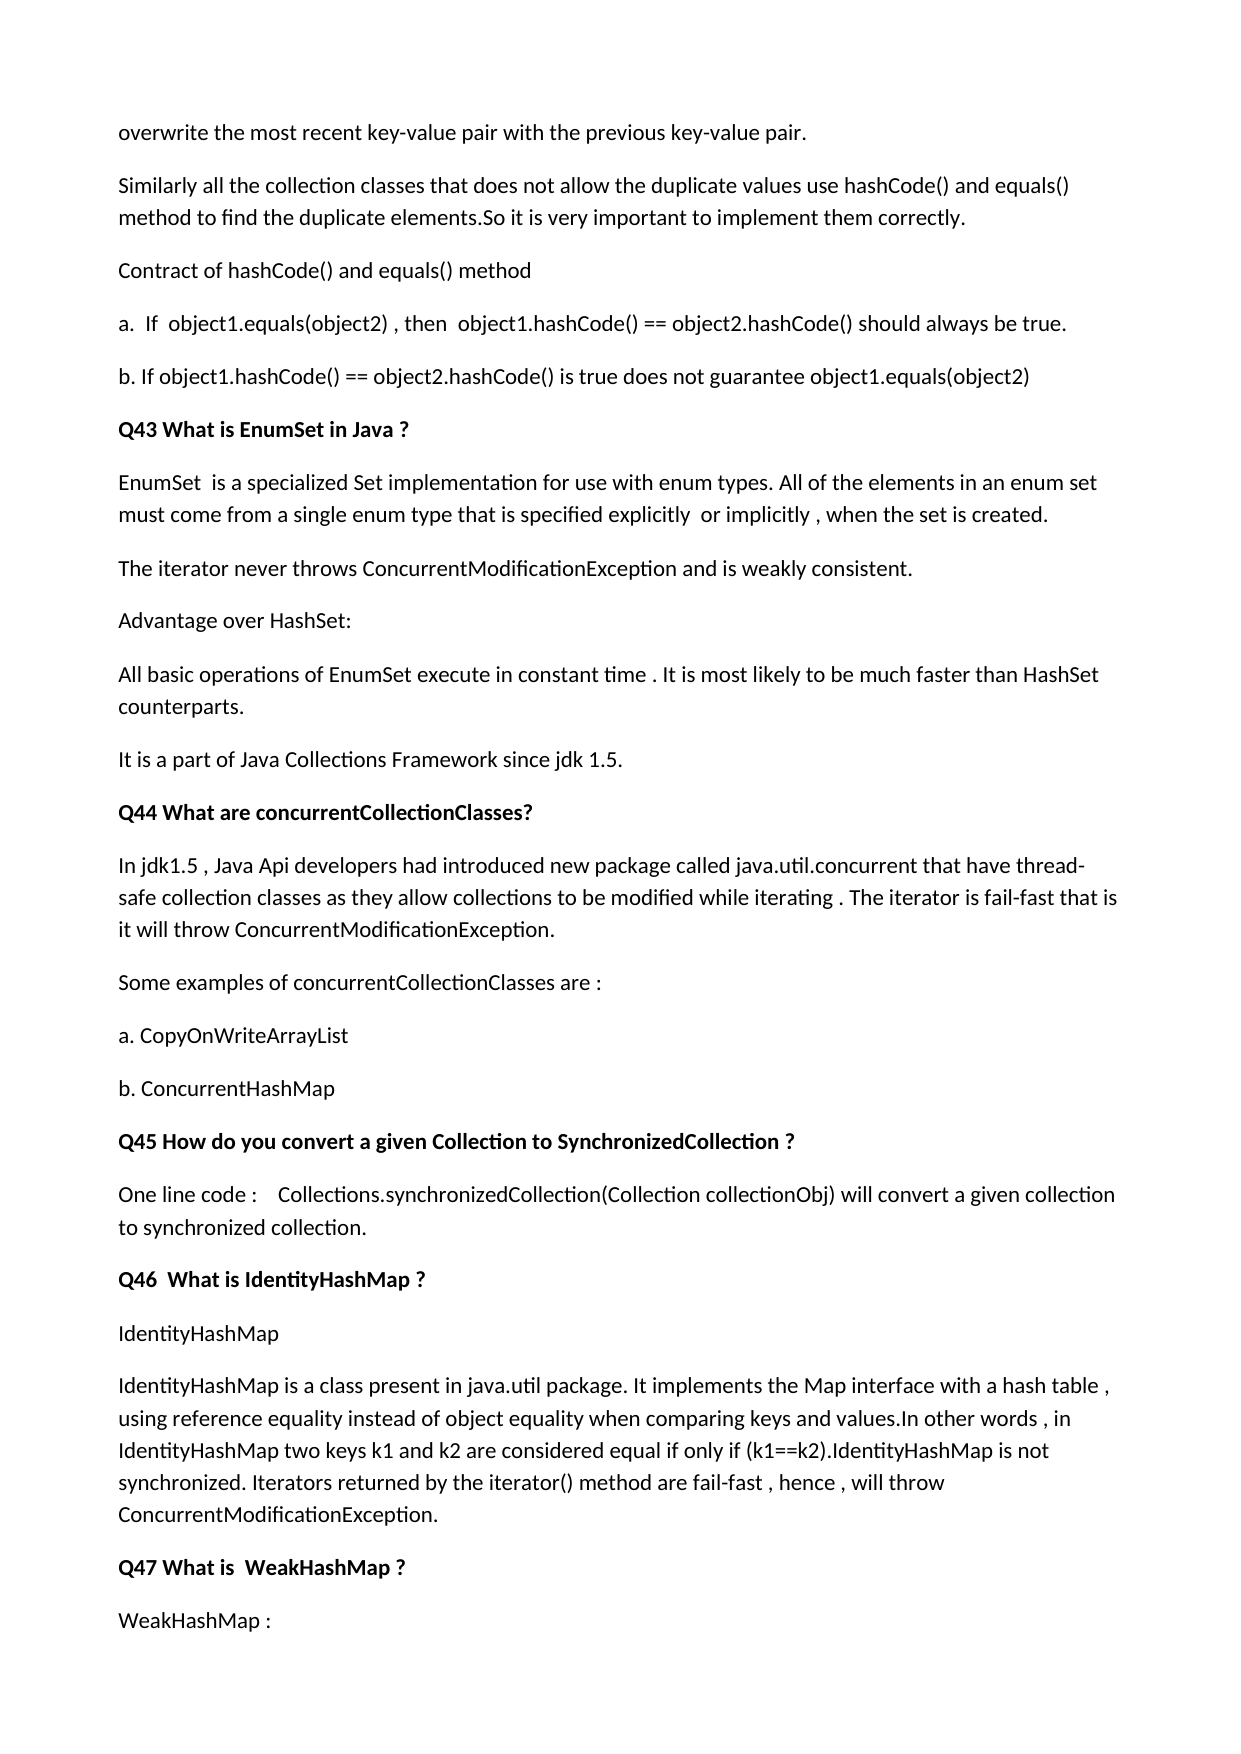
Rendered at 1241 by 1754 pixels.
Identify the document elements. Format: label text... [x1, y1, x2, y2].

text b. If object1.hashCode() == object2.hashCode() is true does not guarantee object1.equals(object2) [118, 362, 1122, 390]
text WeakHashMap : [118, 1606, 1122, 1634]
text It is a part of Java Collections Framework since jdk 1.5. [118, 745, 1122, 773]
text Similarly all the collection classes that does not allow the duplicate values use hashCode() and equals() method to find the duplicate elements.So it is very important to implement them correctly. [118, 171, 1122, 231]
text One line code : Collections.synchronizedCollection(Collection collectionObj) will convert a given collection to synchronized collection. [118, 1180, 1122, 1241]
text Q43 What is EnumSet in Java ? [118, 415, 1122, 443]
text IdentityHashMap [118, 1319, 1122, 1347]
text Advantage over HashSet: [118, 607, 1122, 635]
text Q47 What is WeakHashMap ? [118, 1553, 1122, 1581]
text The iterator never throws ConcurrentModificationException and is weakly consistent. [118, 554, 1122, 582]
text Q45 How do you convert a given Collection to SynchronizedCollection ? [118, 1127, 1122, 1155]
text a. CopyOnWriteArrayList [118, 1021, 1122, 1049]
text All basic operations of EnumSet execute in constant time . It is most likely to be much faster than HashSet counterparts. [118, 660, 1122, 720]
text IdentityHashMap is a class present in java.util package. It implements the Map interface with a hash table , using reference equality instead of object equality when comparing keys and values.In other words , in IdentityHashMap two keys k1 and k2 are considered equal if only if (k1==k2).IdentityHashMap is not synchronized. Iterators returned by the iterator() method are fail-fast , hence , will throw ConcurrentModificationException. [118, 1372, 1122, 1528]
text Q46 What is IdentityHashMap ? [118, 1266, 1122, 1294]
text b. ConcurrentHashMap [118, 1074, 1122, 1102]
text Q44 What are concurrentCollectionClasses? [118, 798, 1122, 826]
text In jdk1.5 , Java Api developers had introduced new package called java.util.concurrent that have thread-safe collection classes as they allow collections to be modified while iterating . The iterator is fail-fast that is it will throw ConcurrentModificationException. [118, 851, 1122, 943]
text Contract of hashCode() and equals() method [118, 256, 1122, 284]
text Some examples of concurrentCollectionClasses are : [118, 968, 1122, 996]
text EnumSet is a specialized Set implementation for use with enum types. All of the elements in an enum set must come from a single enum type that is specified explicitly or implicitly , when the set is created. [118, 468, 1122, 529]
text overwrite the most recent key-value pair with the previous key-value pair. [118, 118, 1122, 146]
text a. If object1.equals(object2) , then object1.hashCode() == object2.hashCode() should always be true. [118, 309, 1122, 337]
